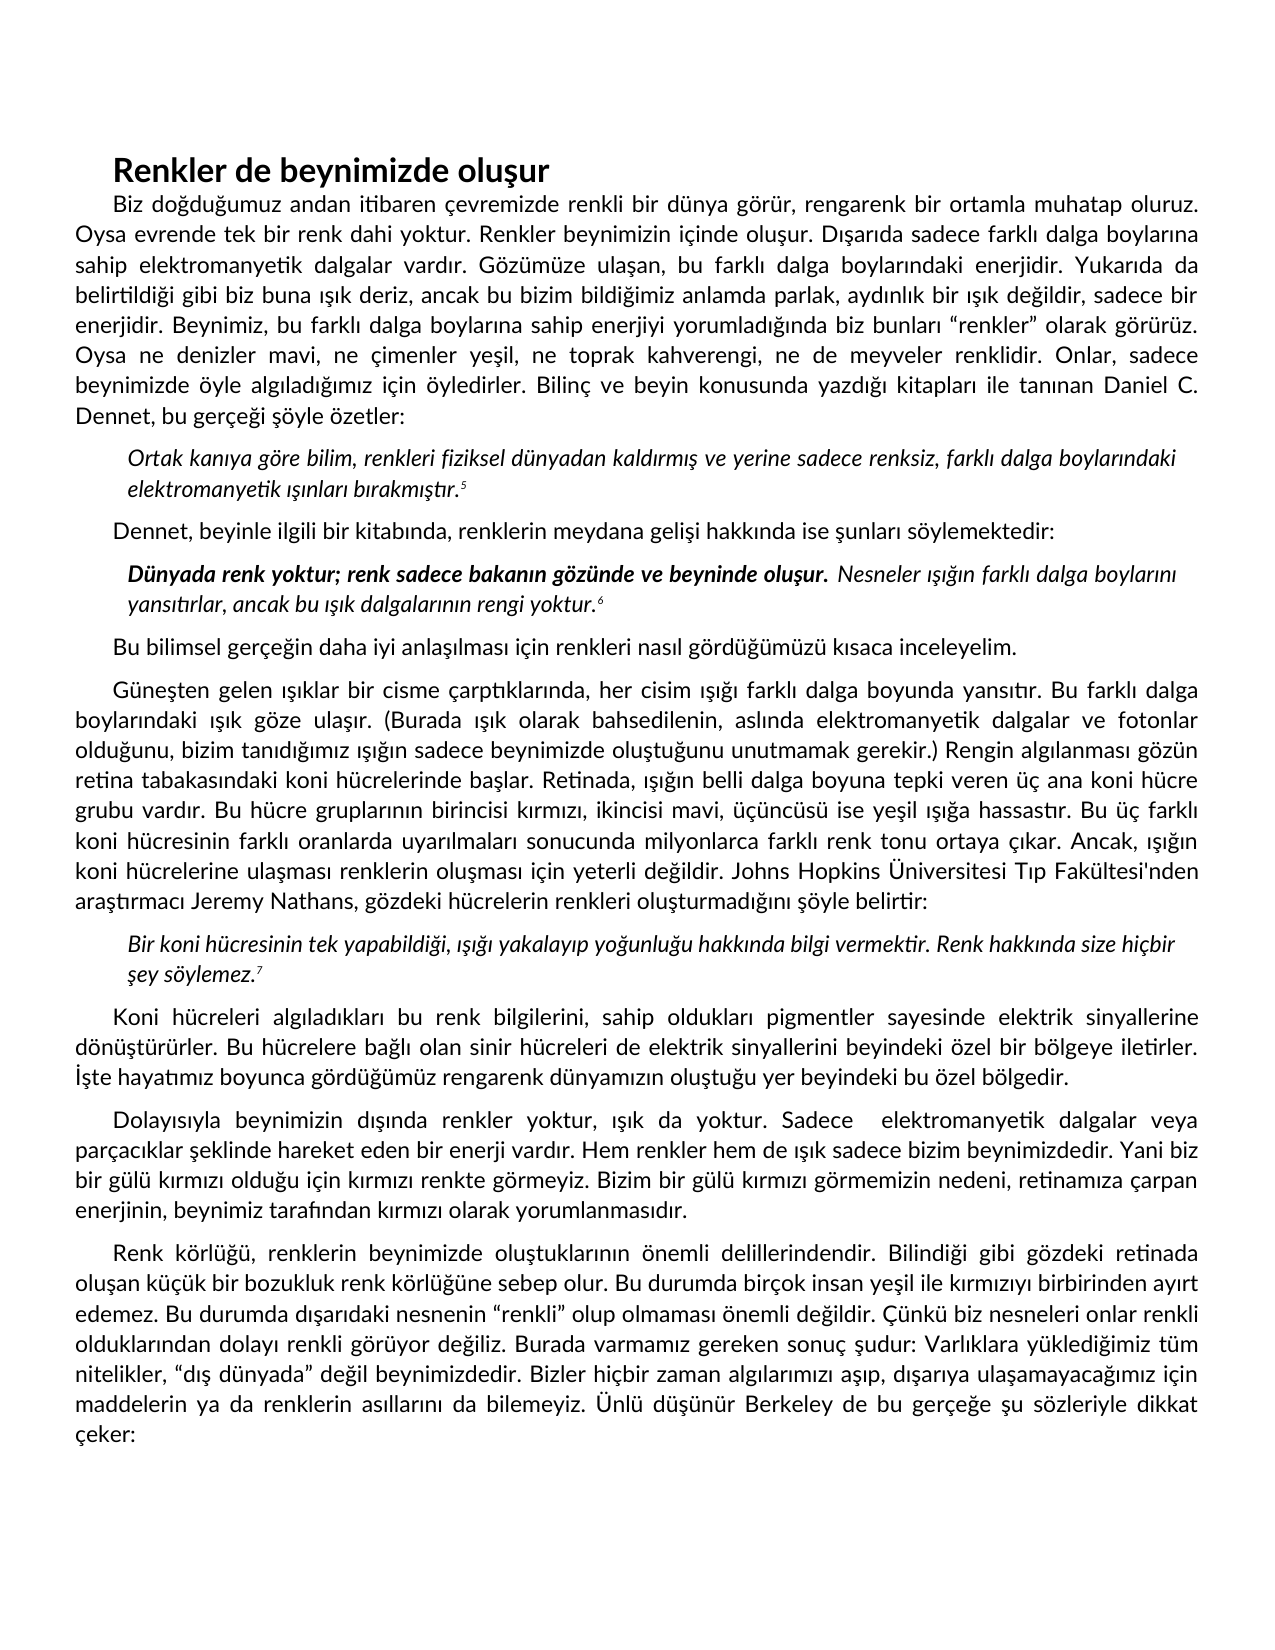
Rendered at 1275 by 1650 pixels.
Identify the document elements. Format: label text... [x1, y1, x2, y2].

text Dünyada renk yoktur; renk sadece bakanın gözünde ve beyninde oluşur. Nesneler ışığın farklı dalga boylarını yansıtırlar, ancak bu ışık dalgalarının rengi yoktur.6 [127, 560, 1177, 617]
text Renk körlüğü, renklerin beynimizde oluştuklarının önemli delillerindendir. Bilindiği gibi gözdeki retinada oluşan küçük bir bozukluk renk körlüğüne sebep olur. Bu durumda birçok insan yeşil ile kırmızıyı birbirinden ayırt edemez. Bu durumda dışarıdaki nesnenin “renkli” olup olmaması önemli değildir. Çünkü biz nesneleri onlar renkli olduklarından dolayı renkli görüyor değiliz. Burada varmamız gereken sonuç şudur: Varlıklara yüklediğimiz tüm nitelikler, “dış dünyada” değil beynimizdedir. Bizler hiçbir zaman algılarımızı aşıp, dışarıya ulaşamayacağımız için maddelerin ya da renklerin asıllarını da bilemeyiz. Ünlü düşünür Berkeley de bu gerçeğe şu sözleriyle dikkat çeker: [75, 1239, 1200, 1448]
text Dennet, beyinle ilgili bir kitabında, renklerin meydana gelişi hakkında ise şunları söylemektedir: [75, 517, 1200, 544]
text Biz doğduğumuz andan itibaren çevremizde renkli bir dünya görür, rengarenk bir ortamla muhatap oluruz. Oysa evrende tek bir renk dahi yoktur. Renkler beynimizin içinde oluşur. Dışarıda sadece farklı dalga boylarına sahip elektromanyetik dalgalar vardır. Gözümüze ulaşan, bu farklı dalga boylarındaki enerjidir. Yukarıda da belirtildiği gibi biz buna ışık deriz, ancak bu bizim bildiğimiz anlamda parlak, aydınlık bir ışık değildir, sadece bir enerjidir. Beynimiz, bu farklı dalga boylarına sahip enerjiyi yorumladığında biz bunları “renkler” olarak görürüz. Oysa ne denizler mavi, ne çimenler yeşil, ne toprak kahverengi, ne de meyveler renklidir. Onlar, sadece beynimizde öyle algıladığımız için öyledirler. Bilinç ve beyin konusunda yazdığı kitapları ile tanınan Daniel C. Dennet, bu gerçeği şöyle özetler: [75, 190, 1200, 429]
text Güneşten gelen ışıklar bir cisme çarptıklarında, her cisim ışığı farklı dalga boyunda yansıtır. Bu farklı dalga boylarındaki ışık göze ulaşır. (Burada ışık olarak bahsedilenin, aslında elektromanyetik dalgalar ve fotonlar olduğunu, bizim tanıdığımız ışığın sadece beynimizde oluştuğunu unutmamak gerekir.) Rengin algılanması gözün retina tabakasındaki koni hücrelerinde başlar. Retinada, ışığın belli dalga boyuna tepki veren üç ana koni hücre grubu vardır. Bu hücre gruplarının birincisi kırmızı, ikincisi mavi, üçüncüsü ise yeşil ışığa hassastır. Bu üç farklı koni hücresinin farklı oranlarda uyarılmaları sonucunda milyonlarca farklı renk tonu ortaya çıkar. Ancak, ışığın koni hücrelerine ulaşması renklerin oluşması için yeterli değildir. Johns Hopkins Üniversitesi Tıp Fakültesi'nden araştırmacı Jeremy Nathans, gözdeki hücrelerin renkleri oluşturmadığını şöyle belirtir: [75, 675, 1200, 914]
text Dolayısıyla beynimizin dışında renkler yoktur, ışık da yoktur. Sadece elektromanyetik dalgalar veya parçacıklar şeklinde hareket eden bir enerji vardır. Hem renkler hem de ışık sadece bizim beynimizdedir. Yani biz bir gülü kırmızı olduğu için kırmızı renkte görmeyiz. Bizim bir gülü kırmızı görmemizin nedeni, retinamıza çarpan enerjinin, beynimiz tarafından kırmızı olarak yorumlanmasıdır. [75, 1106, 1200, 1224]
text Koni hücreleri algıladıkları bu renk bilgilerini, sahip oldukları pigmentler sayesinde elektrik sinyallerine dönüştürürler. Bu hücrelere bağlı olan sinir hücreleri de elektrik sinyallerini beyindeki özel bir bölgeye iletirler. İşte hayatımız boyunca gördüğümüz rengarenk dünyamızın oluştuğu yer beyindeki bu özel bölgedir. [75, 1002, 1200, 1090]
text Ortak kanıya göre bilim, renkleri fiziksel dünyadan kaldırmış ve yerine sadece renksiz, farklı dalga boylarındaki elektromanyetik ışınları bırakmıştır.5 [127, 444, 1177, 502]
subtitle Renkler de beynimizde oluşur [112, 150, 1200, 190]
text Bu bilimsel gerçeğin daha iyi anlaşılması için renkleri nasıl gördüğümüzü kısaca inceleyelim. [75, 633, 1200, 660]
text Bir koni hücresinin tek yapabildiği, ışığı yakalayıp yoğunluğu hakkında bilgi vermektir. Renk hakkında size hiçbir şey söylemez.7 [127, 929, 1177, 987]
